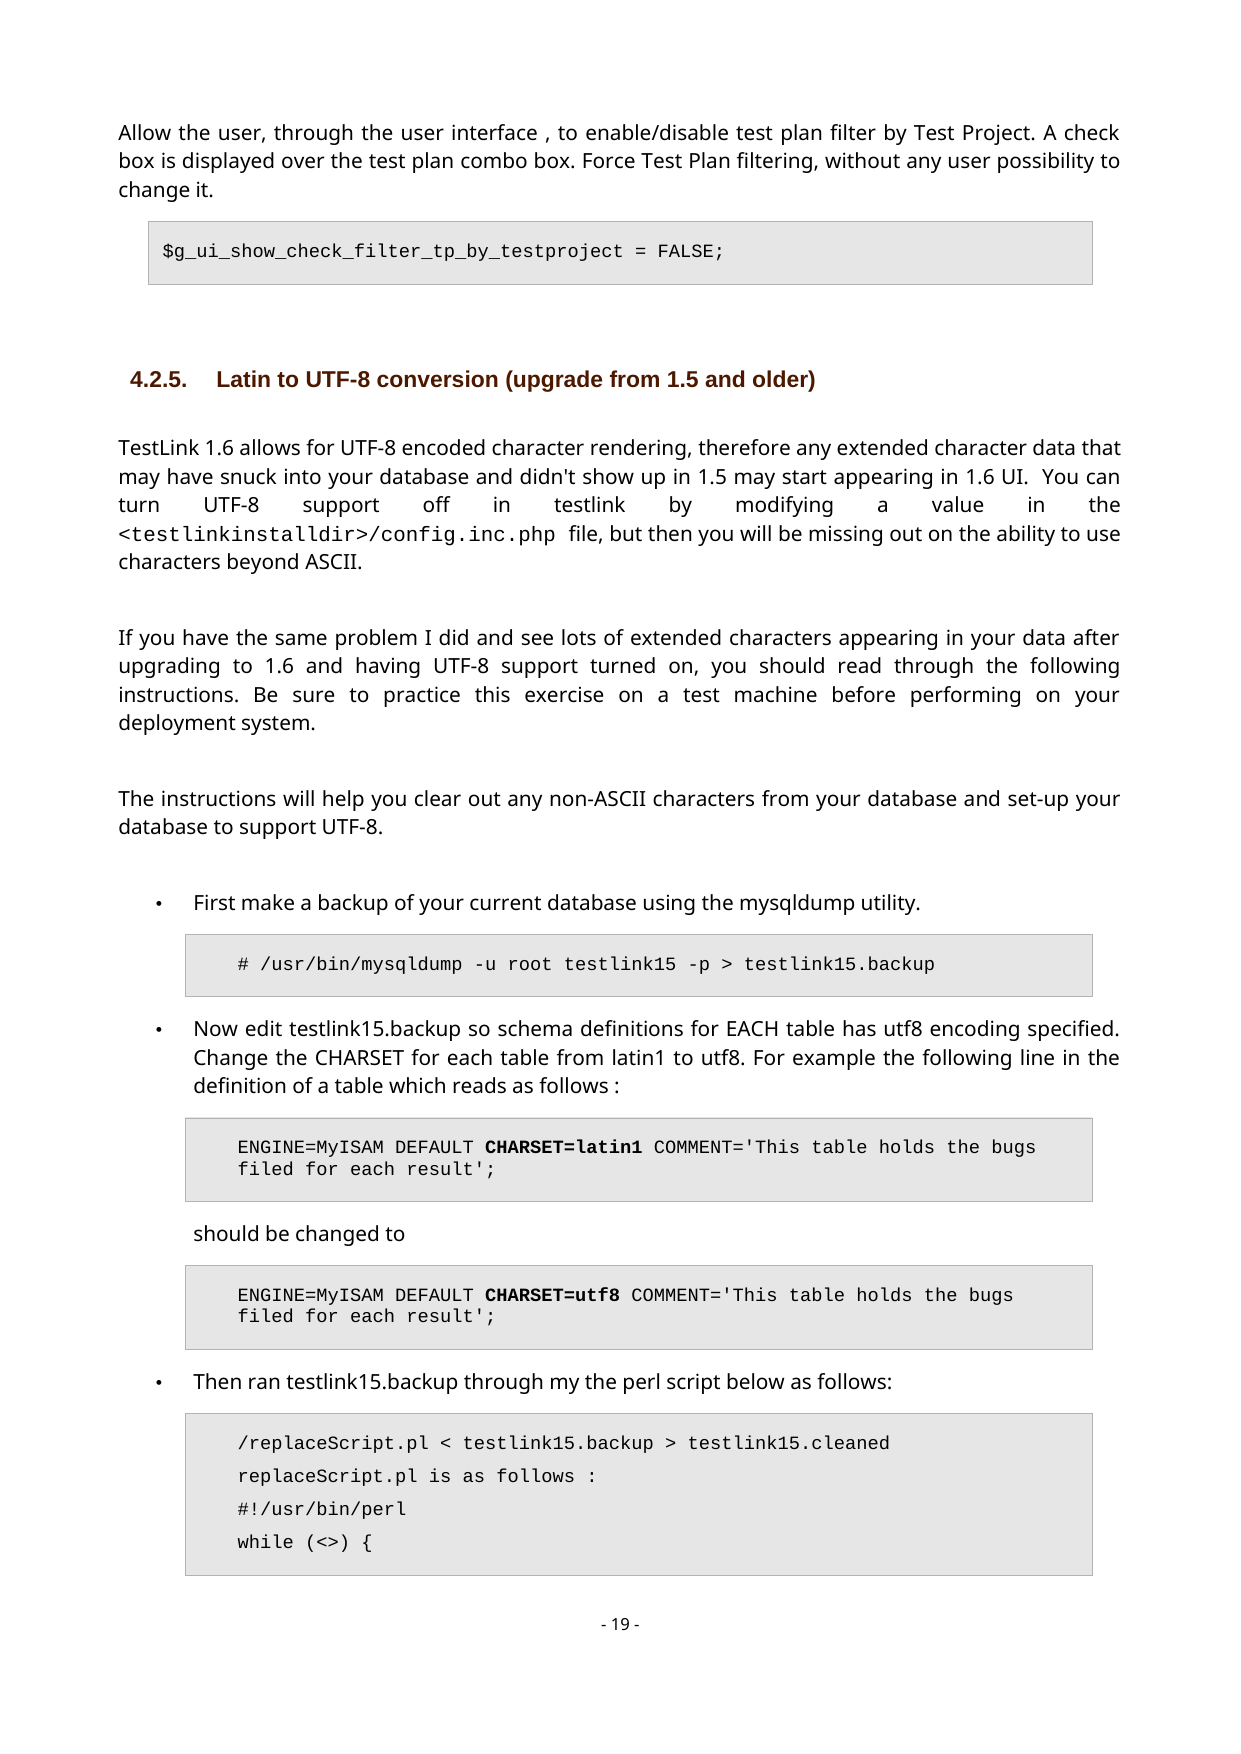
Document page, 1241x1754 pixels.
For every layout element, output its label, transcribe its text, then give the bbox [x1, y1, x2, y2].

text Allow the user, through the user interface , to enable/disable test plan filter by Test Project. A check box is displayed over the test plan combo box. Force Test Plan filtering, without any user possibility to change it. [118, 118, 1122, 203]
text If you have the same problem I did and see lots of extended characters appearing in your data after upgrading to 1.6 and having UTF-8 support turned on, you should read through the following instructions. Be sure to practice this exercise on a test machine before performing on your deployment system. [118, 623, 1122, 737]
text TestLink 1.6 allows for UTF-8 encoded character rendering, therefore any extended character data that may have snuck into your database and didn't show up in 1.5 may start appearing in 1.6 UI. You can turn UTF-8 support off in testlink by modifying a value in the <testlinkinstalldir>/config.inc.php file, but then you will be missing out on the ability to use characters beyond ASCII. [118, 433, 1122, 576]
list Now edit testlink15.backup so schema definitions for EACH table has utf8 encoding specified. Change the CHARSET for each table from latin1 to utf8. For example the following line in the definition of a table which reads as follows : [156, 1014, 1122, 1100]
text The instructions will help you clear out any non-ASCII characters from your database and set-up your database to support UTF-8. [118, 784, 1122, 841]
list should be changed to [156, 1219, 1122, 1247]
list replaceScript.pl is as follows : [186, 1446, 1092, 1479]
list while (<>) { [186, 1512, 1092, 1575]
text $g_ui_show_check_filter_tp_by_testproject = FALSE; [149, 222, 1092, 284]
list First make a backup of your current database using the mysqldump utility. [156, 888, 1122, 916]
list ENGINE=MyISAM DEFAULT CHARSET=latin1 COMMENT='This table holds the bugs filed for each result'; [186, 1119, 1092, 1201]
list Then ran testlink15.backup through my the perl script below as follows: [156, 1367, 1122, 1395]
list /replaceScript.pl < testlink15.backup > testlink15.cleaned [186, 1414, 1092, 1446]
subtitle Latin to UTF-8 conversion (upgrade from 1.5 and older) [130, 366, 1110, 392]
list # /usr/bin/mysqldump -u root testlink15 -p > testlink15.backup [186, 935, 1092, 996]
list #!/usr/bin/perl [186, 1479, 1092, 1512]
list ENGINE=MyISAM DEFAULT CHARSET=utf8 COMMENT='This table holds the bugs filed for each result'; [186, 1266, 1092, 1349]
